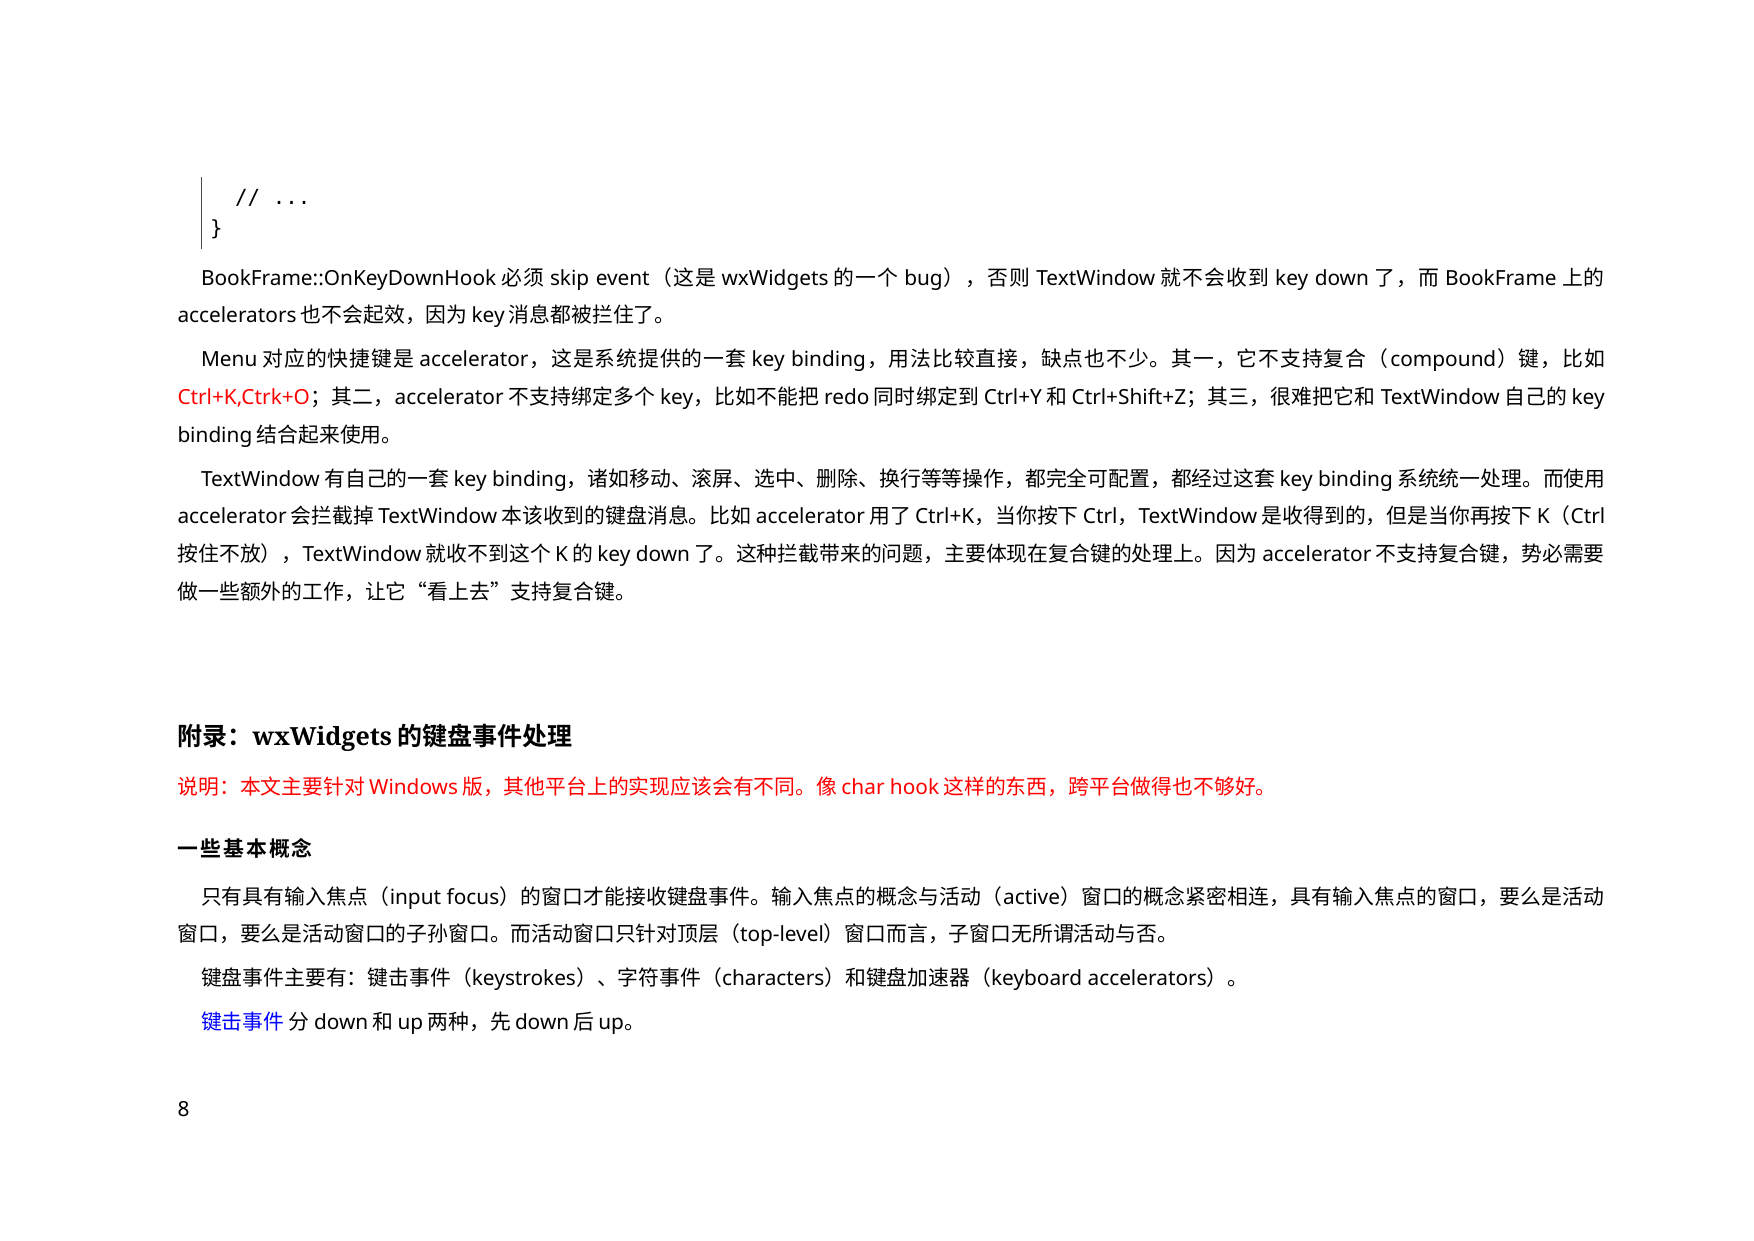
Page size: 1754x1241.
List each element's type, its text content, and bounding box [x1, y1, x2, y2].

text 键盘事件主要有：键击事件（keystrokes）、字符事件（characters）和键盘加速器（keyboard accelerators）。 [177, 961, 1605, 992]
text // ... [202, 177, 1605, 207]
text } [202, 207, 1605, 249]
text Menu对应的快捷键是accelerator，这是系统提供的一套key binding，用法比较直接，缺点也不少。其一，它不支持复合（compound）键，比如Ctrl+K,Ctrk+O；其二，accelerator不支持绑定多个key，比如不能把redo同时绑定到Ctrl+Y和Ctrl+Shift+Z；其三，很难把它和TextWindow自己的key binding结合起来使用。 [177, 342, 1605, 448]
title 附录：wxWidgets的键盘事件处理 [177, 717, 1605, 753]
title 一些基本概念 [177, 832, 1605, 862]
text TextWindow有自己的一套key binding，诸如移动、滚屏、选中、删除、换行等等操作，都完全可配置，都经过这套key binding系统统一处理。而使用accelerator会拦截掉TextWindow本该收到的键盘消息。比如accelerator用了Ctrl+K，当你按下Ctrl，TextWindow是收得到的，但是当你再按下K（Ctrl按住不放），TextWindow就收不到这个K的key down了。这种拦截带来的问题，主要体现在复合键的处理上。因为accelerator不支持复合键，势必需要做一些额外的工作，让它“看上去”支持复合键。 [177, 462, 1605, 605]
text BookFrame::OnKeyDownHook必须skip event（这是wxWidgets的一个bug），否则TextWindow就不会收到key down了，而BookFrame上的accelerators也不会起效，因为key消息都被拦住了。 [177, 261, 1605, 329]
text 说明：本文主要针对Windows版，其他平台上的实现应该会有不同。像char hook这样的东西，跨平台做得也不够好。 [177, 771, 1605, 801]
text 键击事件 分down和up两种，先down后up。 [177, 1005, 1605, 1036]
text 只有具有输入焦点（input focus）的窗口才能接收键盘事件。输入焦点的概念与活动（active）窗口的概念紧密相连，具有输入焦点的窗口，要么是活动窗口，要么是活动窗口的子孙窗口。而活动窗口只针对顶层（top-level）窗口而言，子窗口无所谓活动与否。 [177, 880, 1605, 948]
